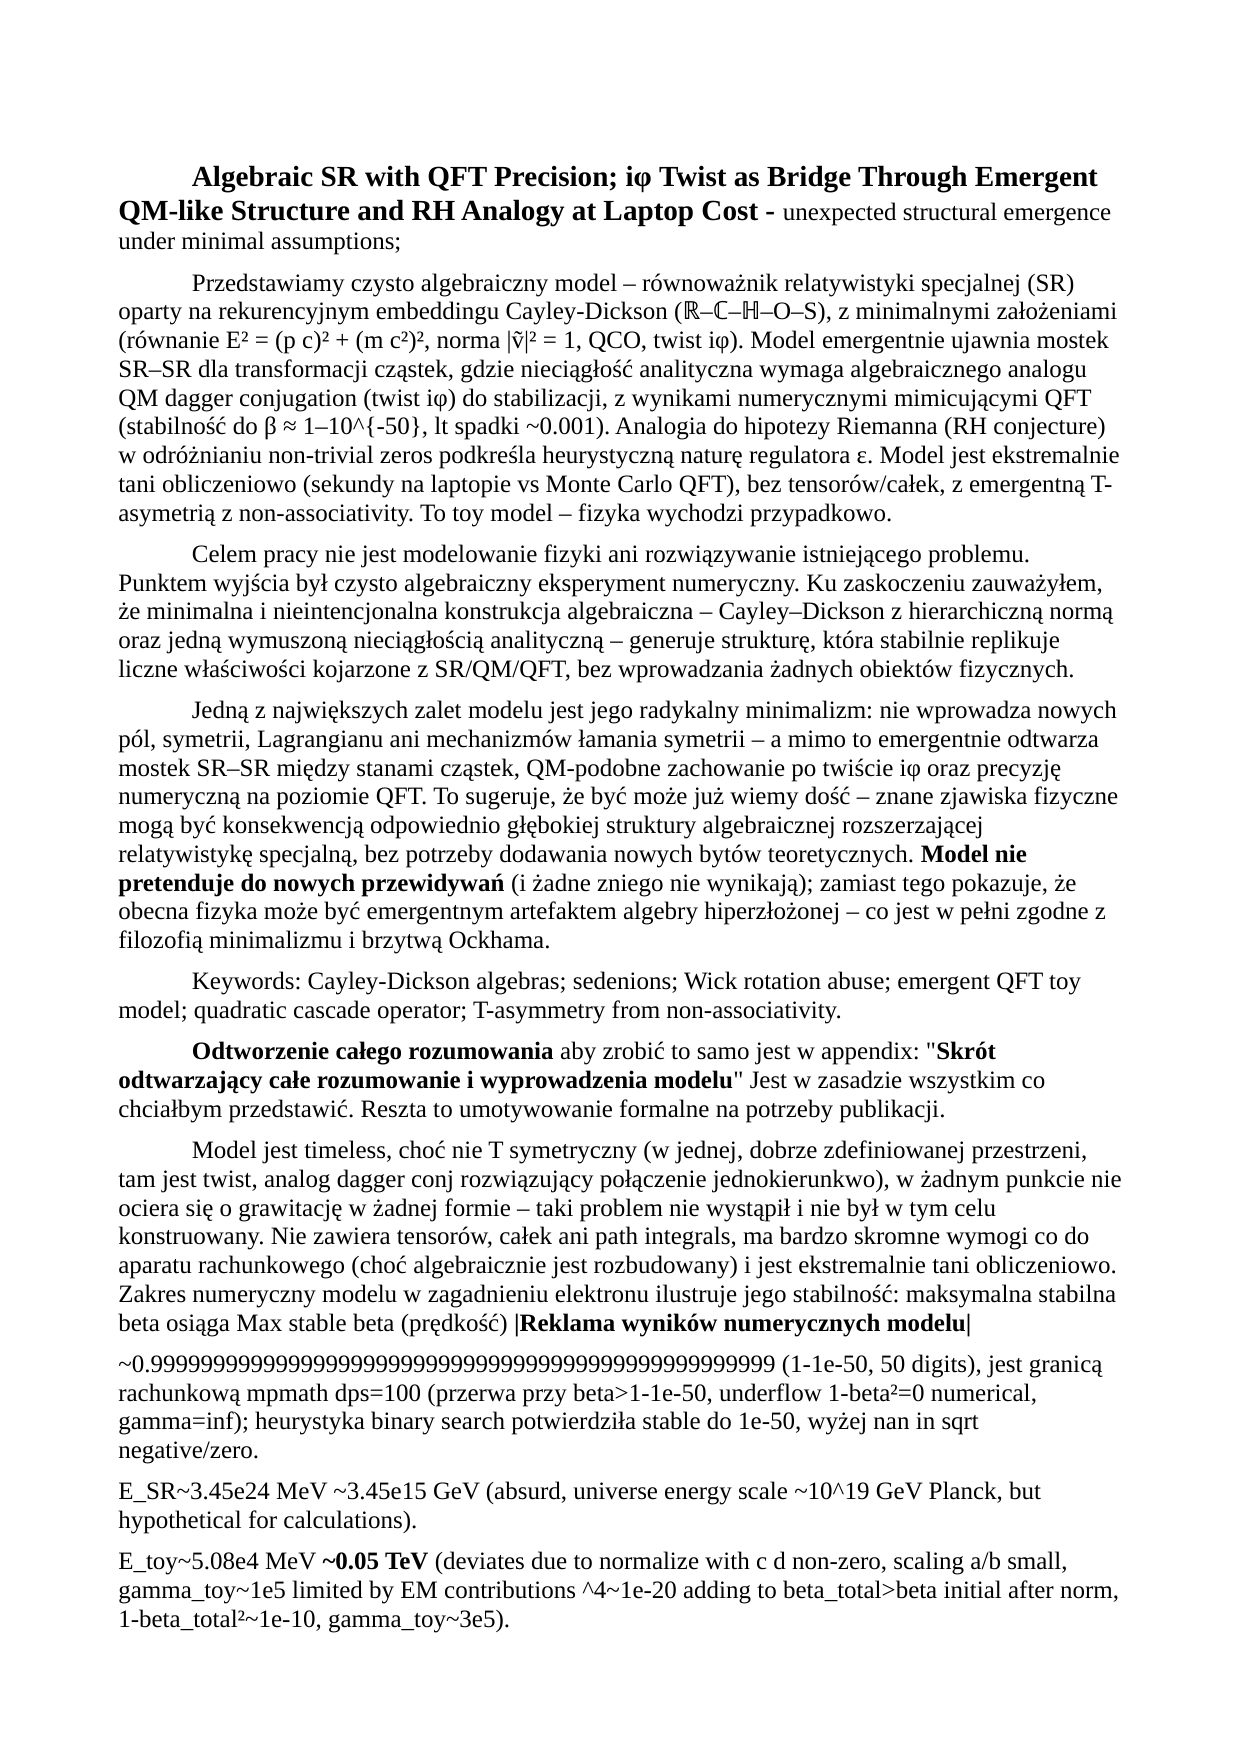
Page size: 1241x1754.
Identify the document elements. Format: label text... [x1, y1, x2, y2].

text Przedstawiamy czysto algebraiczny model – równoważnik relatywistyki specjalnej (SR) oparty na rekurencyjnym embeddingu Cayley-Dickson (ℝ–ℂ–ℍ–O–S), z minimalnymi założeniami (równanie E² = (p c)² + (m c²)², norma |ṽ|² = 1, QCO, twist iφ). Model emergentnie ujawnia mostek SR–SR dla transformacji cząstek, gdzie nieciągłość analityczna wymaga algebraicznego analogu QM dagger conjugation (twist iφ) do stabilizacji, z wynikami numerycznymi mimicującymi QFT (stabilność do β ≈ 1–10^{-50}, lt spadki ~0.001). Analogia do hipotezy Riemanna (RH conjecture) w odróżnianiu non-trivial zeros podkreśla heurystyczną naturę regulatora ε. Model jest ekstremalnie tani obliczeniowo (sekundy na laptopie vs Monte Carlo QFT), bez tensorów/całek, z emergentną T-asymetrią z non-associativity. To toy model – fizyka wychodzi przypadkowo. [118, 268, 1122, 526]
text Model jest timeless, choć nie T symetryczny (w jednej, dobrze zdefiniowanej przestrzeni, tam jest twist, analog dagger conj rozwiązujący połączenie jednokierunkwo), w żadnym punkcie nie ociera się o grawitację w żadnej formie – taki problem nie wystąpił i nie był w tym celu konstruowany. Nie zawiera tensorów, całek ani path integrals, ma bardzo skromne wymogi co do aparatu rachunkowego (choć algebraicznie jest rozbudowany) i jest ekstremalnie tani obliczeniowo. Zakres numeryczny modelu w zagadnieniu elektronu ilustruje jego stabilność: maksymalna stabilna beta osiąga Max stable beta (prędkość) |Reklama wyników numerycznych modelu| [118, 1135, 1122, 1336]
text Odtworzenie całego rozumowania aby zrobić to samo jest w appendix: "Skrót odtwarzający całe rozumowanie i wyprowadzenia modelu" Jest w zasadzie wszystkim co chciałbym przedstawić. Reszta to umotywowanie formalne na potrzeby publikacji. [118, 1036, 1122, 1123]
text E_toy~5.08e4 MeV ~0.05 TeV (deviates due to normalize with c d non-zero, scaling a/b small, gamma_toy~1e5 limited by EM contributions ^4~1e-20 adding to beta_total>beta initial after norm, 1-beta_total²~1e-10, gamma_toy~3e5). [118, 1546, 1122, 1633]
text Algebraic SR with QFT Precision; iφ Twist as Bridge Through Emergent QM-like Structure and RH Analogy at Laptop Cost - unexpected structural emergence under minimal assumptions; [118, 159, 1122, 255]
text Jedną z największych zalet modelu jest jego radykalny minimalizm: nie wprowadza nowych pól, symetrii, Lagrangianu ani mechanizmów łamania symetrii – a mimo to emergentnie odtwarza mostek SR–SR między stanami cząstek, QM-podobne zachowanie po twiście iφ oraz precyzję numeryczną na poziomie QFT. To sugeruje, że być może już wiemy dość – znane zjawiska fizyczne mogą być konsekwencją odpowiednio głębokiej struktury algebraicznej rozszerzającej relatywistykę specjalną, bez potrzeby dodawania nowych bytów teoretycznych. Model nie pretenduje do nowych przewidywań (i żadne zniego nie wynikają); zamiast tego pokazuje, że obecna fizyka może być emergentnym artefaktem algebry hiperzłożonej – co jest w pełni zgodne z filozofią minimalizmu i brzytwą Ockhama. [118, 695, 1122, 954]
text Keywords: Cayley-Dickson algebras; sedenions; Wick rotation abuse; emergent QFT toy model; quadratic cascade operator; T-asymmetry from non-associativity. [118, 966, 1122, 1024]
text Celem pracy nie jest modelowanie fizyki ani rozwiązywanie istniejącego problemu. Punktem wyjścia był czysto algebraiczny eksperyment numeryczny. Ku zaskoczeniu zauważyłem, że minimalna i nieintencjonalna konstrukcja algebraiczna – Cayley–Dickson z hierarchiczną normą oraz jedną wymuszoną nieciągłością analityczną – generuje strukturę, która stabilnie replikuje liczne właściwości kojarzone z SR/QM/QFT, bez wprowadzania żadnych obiektów fizycznych. [118, 539, 1122, 683]
text E_SR~3.45e24 MeV ~3.45e15 GeV (absurd, universe energy scale ~10^19 GeV Planck, but hypothetical for calculations). [118, 1476, 1122, 1534]
text ~0.99999999999999999999999999999999999999999999999999 (1-1e-50, 50 digits), jest granicą rachunkową mpmath dps=100 (przerwa przy beta>1-1e-50, underflow 1-beta²=0 numerical, gamma=inf); heurystyka binary search potwierdziła stable do 1e-50, wyżej nan in sqrt negative/zero. [118, 1349, 1122, 1464]
